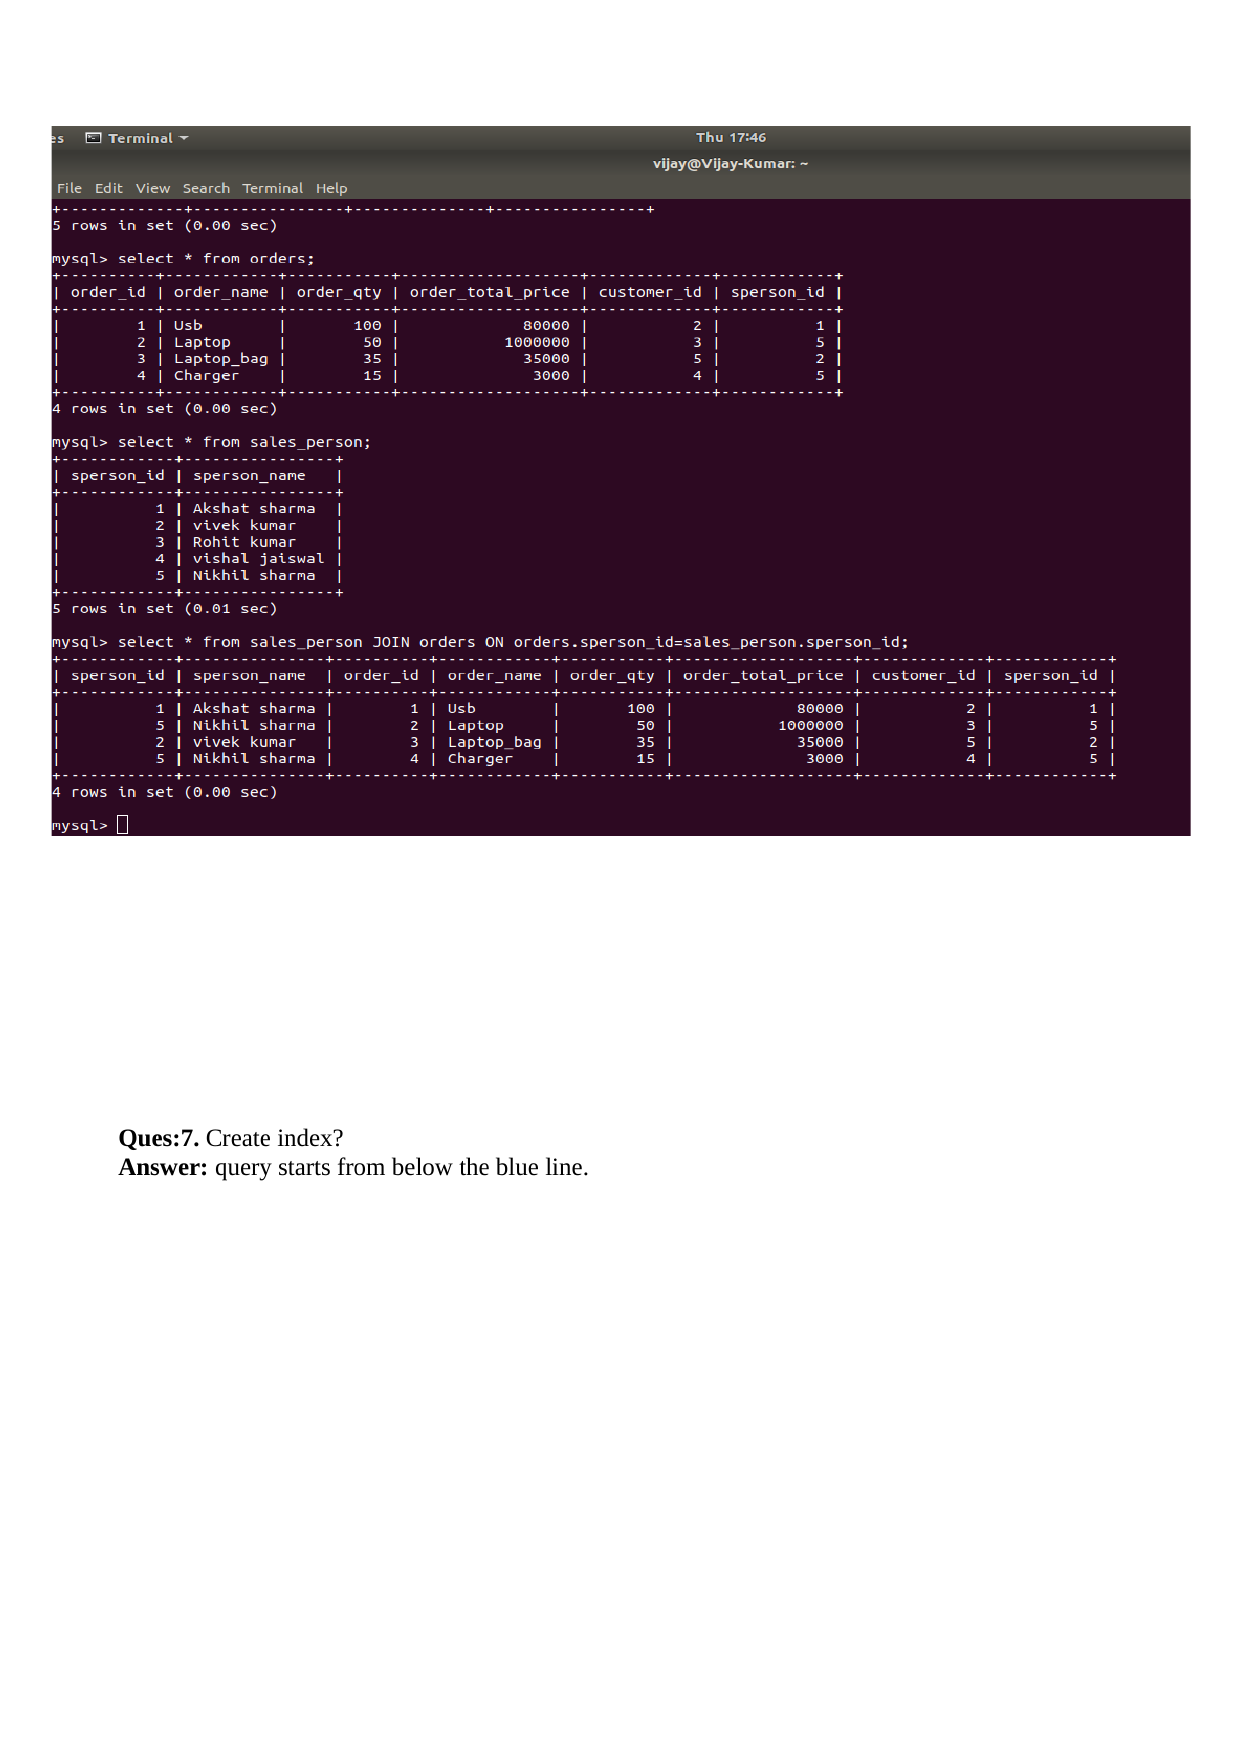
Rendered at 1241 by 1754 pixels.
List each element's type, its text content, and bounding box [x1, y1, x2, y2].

picture [51, 126, 1191, 836]
text Ques:7. Create index? [118, 1123, 1122, 1152]
text Answer: query starts from below the blue line. [118, 1152, 1122, 1180]
